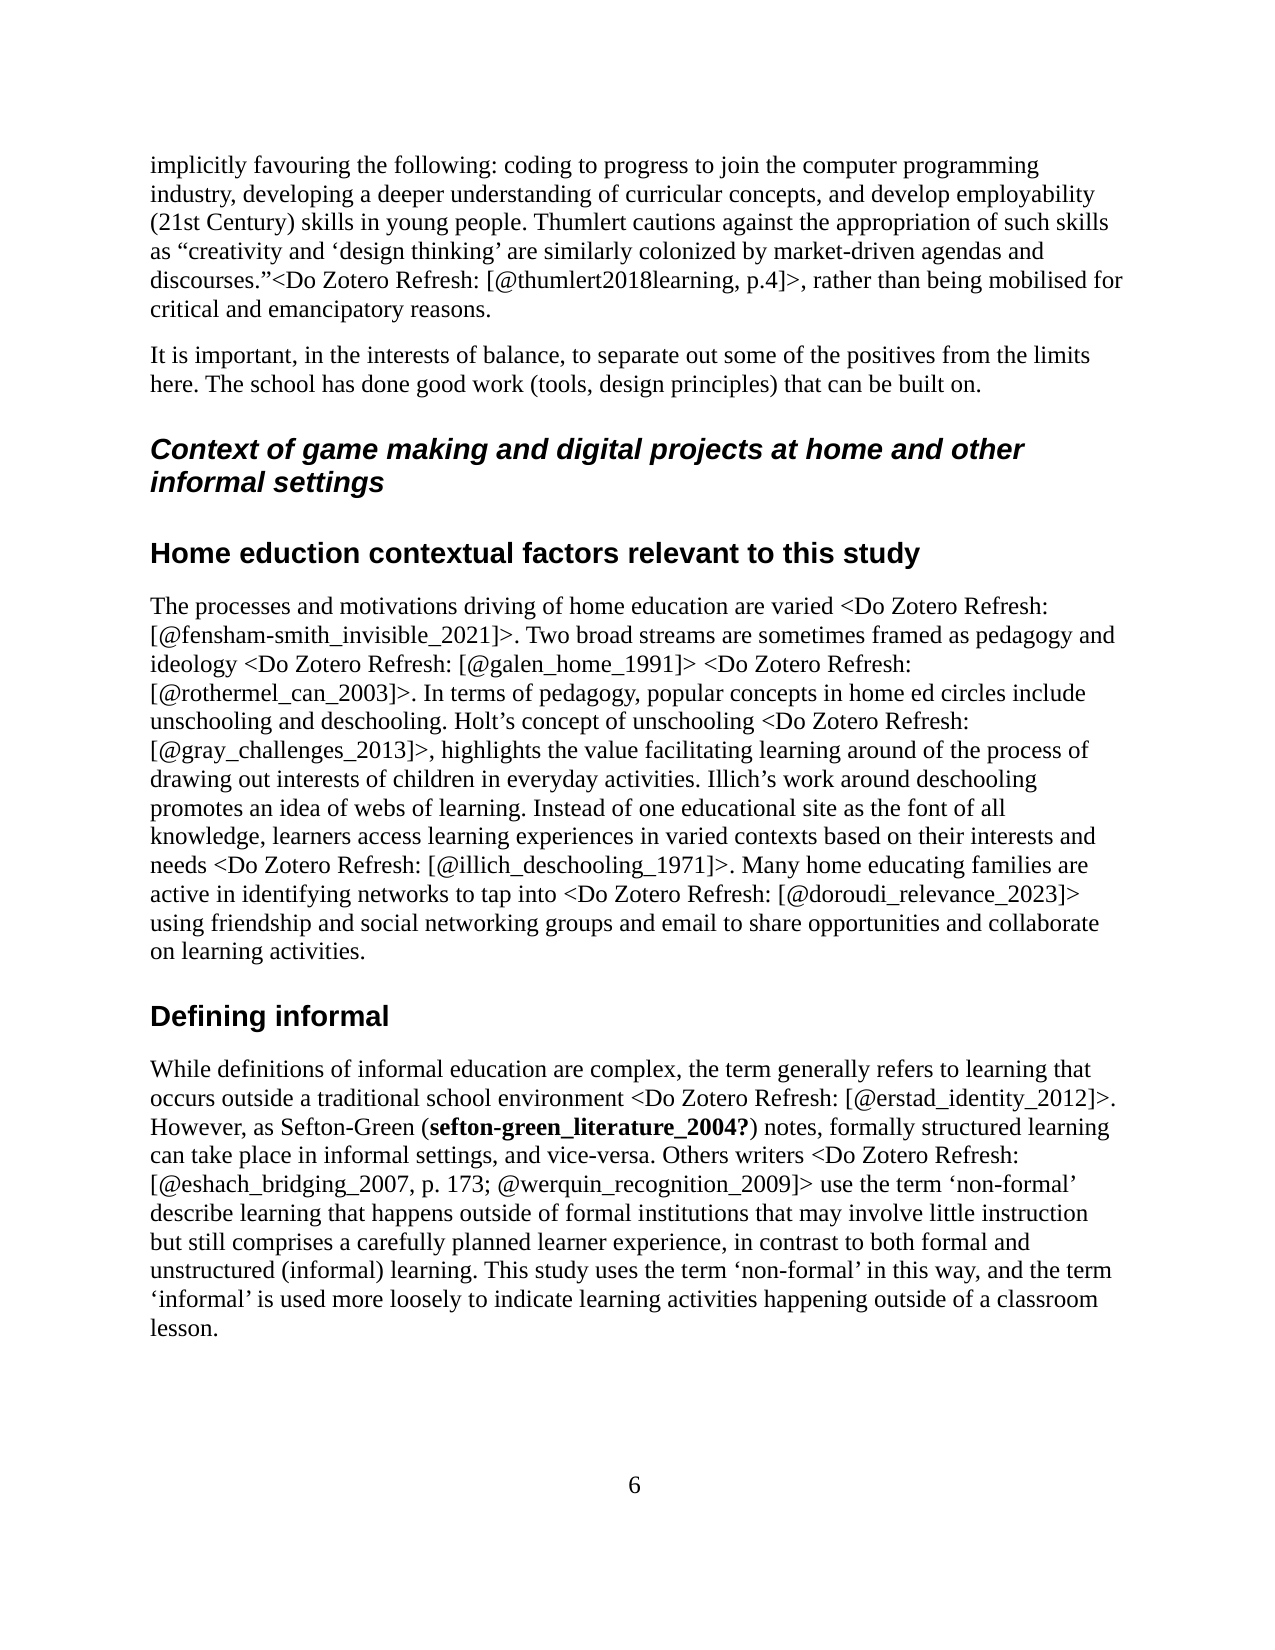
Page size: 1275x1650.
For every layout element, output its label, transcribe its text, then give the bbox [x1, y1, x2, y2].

text It is important, in the interests of balance, to separate out some of the positives from the limits here. The school has done good work (tools, design principles) that can be built on. [150, 340, 1125, 398]
subtitle Home eduction contextual factors relevant to this study [150, 536, 1125, 570]
text While definitions of informal education are complex, the term generally refers to learning that occurs outside a traditional school environment <Do Zotero Refresh: [@erstad_identity_2012]>. However, as Sefton-Green (sefton-green_literature_2004?) notes, formally structured learning can take place in informal settings, and vice-versa. Others writers <Do Zotero Refresh: [@eshach_bridging_2007, p. 173; @werquin_recognition_2009]> use the term ‘non-formal’ describe learning that happens outside of formal institutions that may involve little instruction but still comprises a carefully planned learner experience, in contrast to both formal and unstructured (informal) learning. This study uses the term ‘non-formal’ in this way, and the term ‘informal’ is used more loosely to indicate learning activities happening outside of a classroom lesson. [150, 1054, 1125, 1342]
subtitle Context of game making and digital projects at home and other informal settings [150, 432, 1125, 499]
text implicitly favouring the following: coding to progress to join the computer programming industry, developing a deeper understanding of curricular concepts, and develop employability (21st Century) skills in young people. Thumlert cautions against the appropriation of such skills as “creativity and ‘design thinking’ are similarly colonized by market-driven agendas and discourses.”<Do Zotero Refresh: [@thumlert2018learning, p.4]>, rather than being mobilised for critical and emancipatory reasons. [150, 150, 1125, 322]
subtitle Defining informal [150, 999, 1125, 1033]
text The processes and motivations driving of home education are varied <Do Zotero Refresh: [@fensham-smith_invisible_2021]>. Two broad streams are sometimes framed as pedagogy and ideology <Do Zotero Refresh: [@galen_home_1991]> <Do Zotero Refresh: [@rothermel_can_2003]>. In terms of pedagogy, popular concepts in home ed circles include unschooling and deschooling. Holt’s concept of unschooling <Do Zotero Refresh: [@gray_challenges_2013]>, highlights the value facilitating learning around of the process of drawing out interests of children in everyday activities. Illich’s work around deschooling promotes an idea of webs of learning. Instead of one educational site as the font of all knowledge, learners access learning experiences in varied contexts based on their interests and needs <Do Zotero Refresh: [@illich_deschooling_1971]>. Many home educating families are active in identifying networks to tap into <Do Zotero Refresh: [@doroudi_relevance_2023]> using friendship and social networking groups and email to share opportunities and collaborate on learning activities. [150, 591, 1125, 965]
